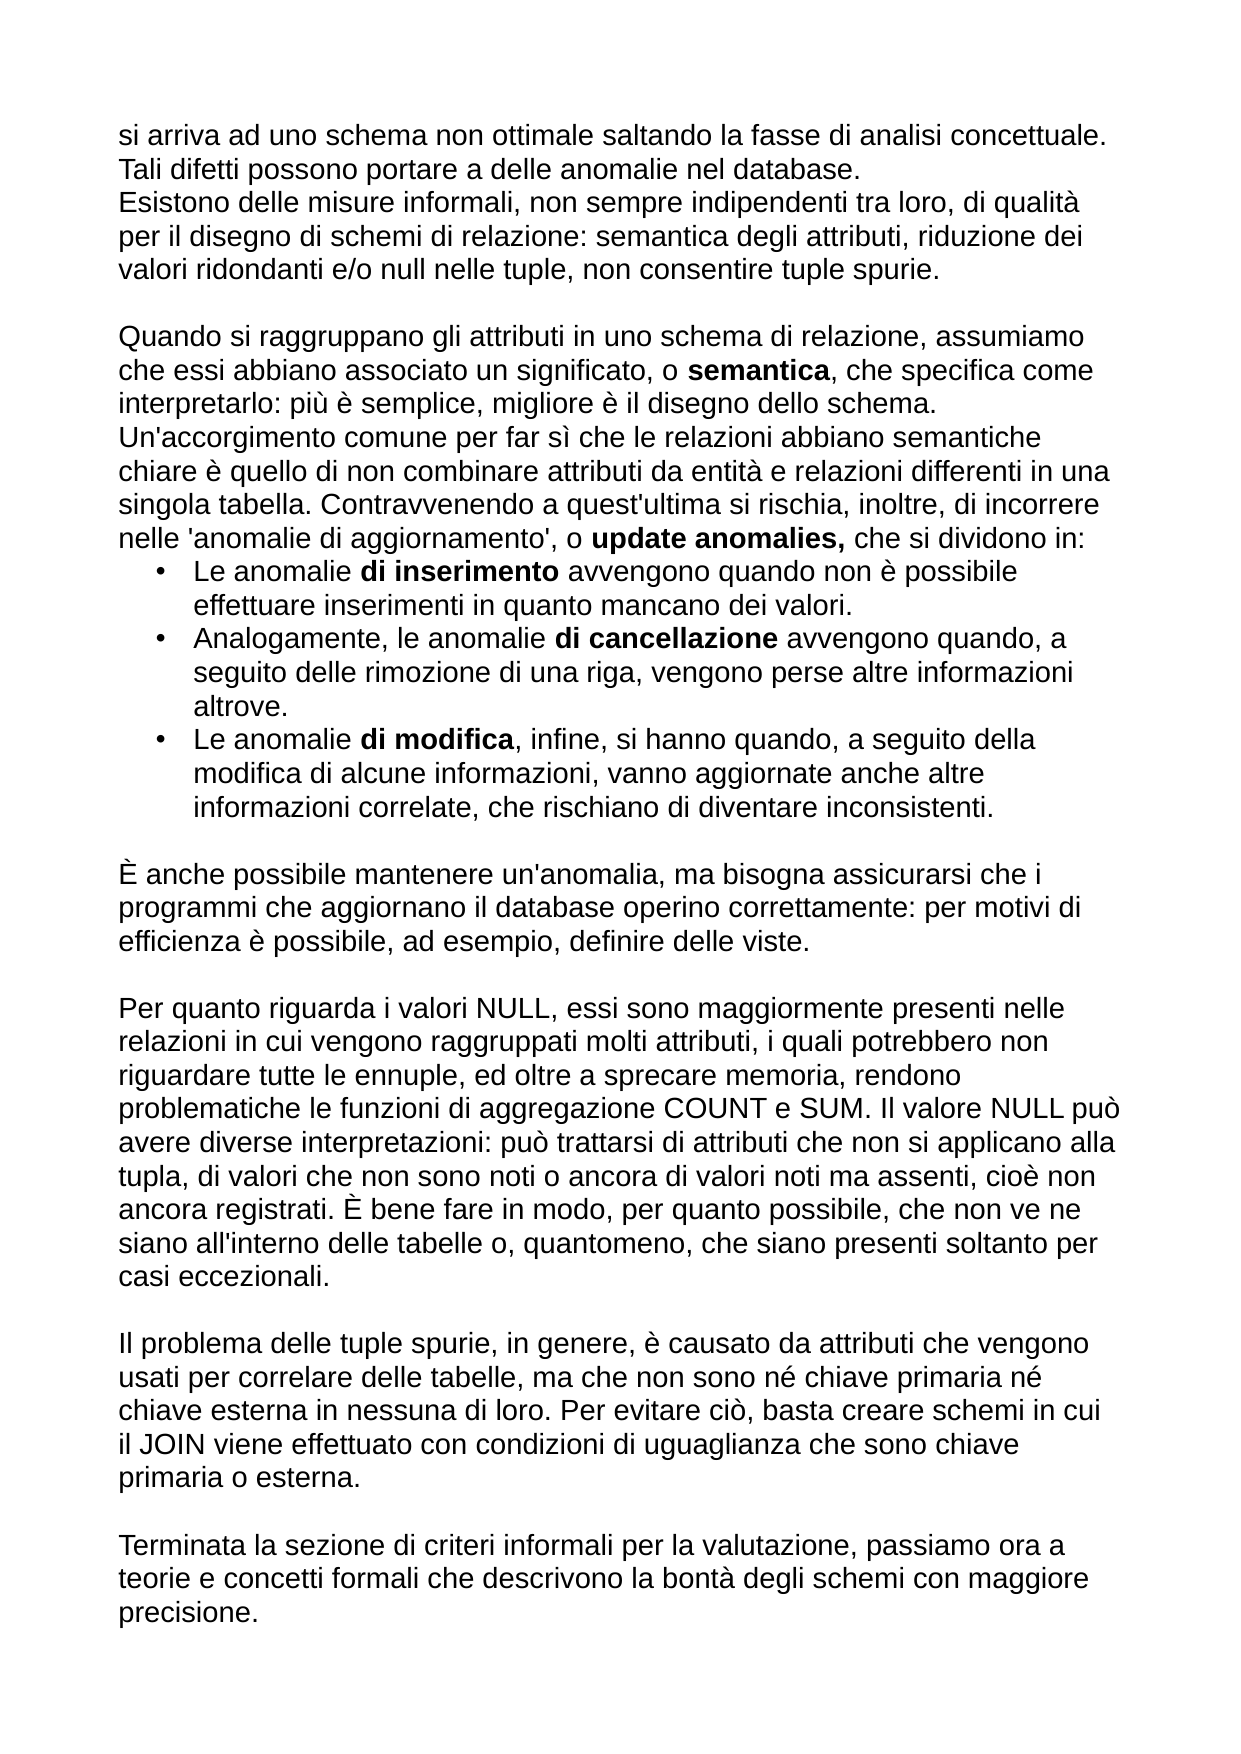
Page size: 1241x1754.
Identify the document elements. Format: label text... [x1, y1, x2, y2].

text Quando si raggruppano gli attributi in uno schema di relazione, assumiamo che essi abbiano associato un significato, o semantica, che specifica come interpretarlo: più è semplice, migliore è il disegno dello schema. Un'accorgimento comune per far sì che le relazioni abbiano semantiche chiare è quello di non combinare attributi da entità e relazioni differenti in una singola tabella. Contravvenendo a quest'ultima si rischia, inoltre, di incorrere nelle 'anomalie di aggiornamento', o update anomalies, che si dividono in: [118, 319, 1122, 554]
text Esistono delle misure informali, non sempre indipendenti tra loro, di qualità per il disegno di schemi di relazione: semantica degli attributi, riduzione dei valori ridondanti e/o null nelle tuple, non consentire tuple spurie. [118, 185, 1122, 286]
list Analogamente, le anomalie di cancellazione avvengono quando, a seguito delle rimozione di una riga, vengono perse altre informazioni altrove. [156, 621, 1122, 722]
text Terminata la sezione di criteri informali per la valutazione, passiamo ora a teorie e concetti formali che descrivono la bontà degli schemi con maggiore precisione. [118, 1527, 1122, 1628]
text È anche possibile mantenere un'anomalia, ma bisogna assicurarsi che i programmi che aggiornano il database operino correttamente: per motivi di efficienza è possibile, ad esempio, definire delle viste. [118, 857, 1122, 957]
text si arriva ad uno schema non ottimale saltando la fasse di analisi concettuale. Tali difetti possono portare a delle anomalie nel database. [118, 118, 1122, 185]
list Le anomalie di modifica, infine, si hanno quando, a seguito della modifica di alcune informazioni, vanno aggiornate anche altre informazioni correlate, che rischiano di diventare inconsistenti. [156, 722, 1122, 823]
text Per quanto riguarda i valori NULL, essi sono maggiormente presenti nelle relazioni in cui vengono raggruppati molti attributi, i quali potrebbero non riguardare tutte le ennuple, ed oltre a sprecare memoria, rendono problematiche le funzioni di aggregazione COUNT e SUM. Il valore NULL può avere diverse interpretazioni: può trattarsi di attributi che non si applicano alla tupla, di valori che non sono noti o ancora di valori noti ma assenti, cioè non ancora registrati. È bene fare in modo, per quanto possibile, che non ve ne siano all'interno delle tabelle o, quantomeno, che siano presenti soltanto per casi eccezionali. [118, 991, 1122, 1293]
text Il problema delle tuple spurie, in genere, è causato da attributi che vengono usati per correlare delle tabelle, ma che non sono né chiave primaria né chiave esterna in nessuna di loro. Per evitare ciò, basta creare schemi in cui il JOIN viene effettuato con condizioni di uguaglianza che sono chiave primaria o esterna. [118, 1326, 1122, 1494]
list Le anomalie di inserimento avvengono quando non è possibile effettuare inserimenti in quanto mancano dei valori. [156, 554, 1122, 621]
